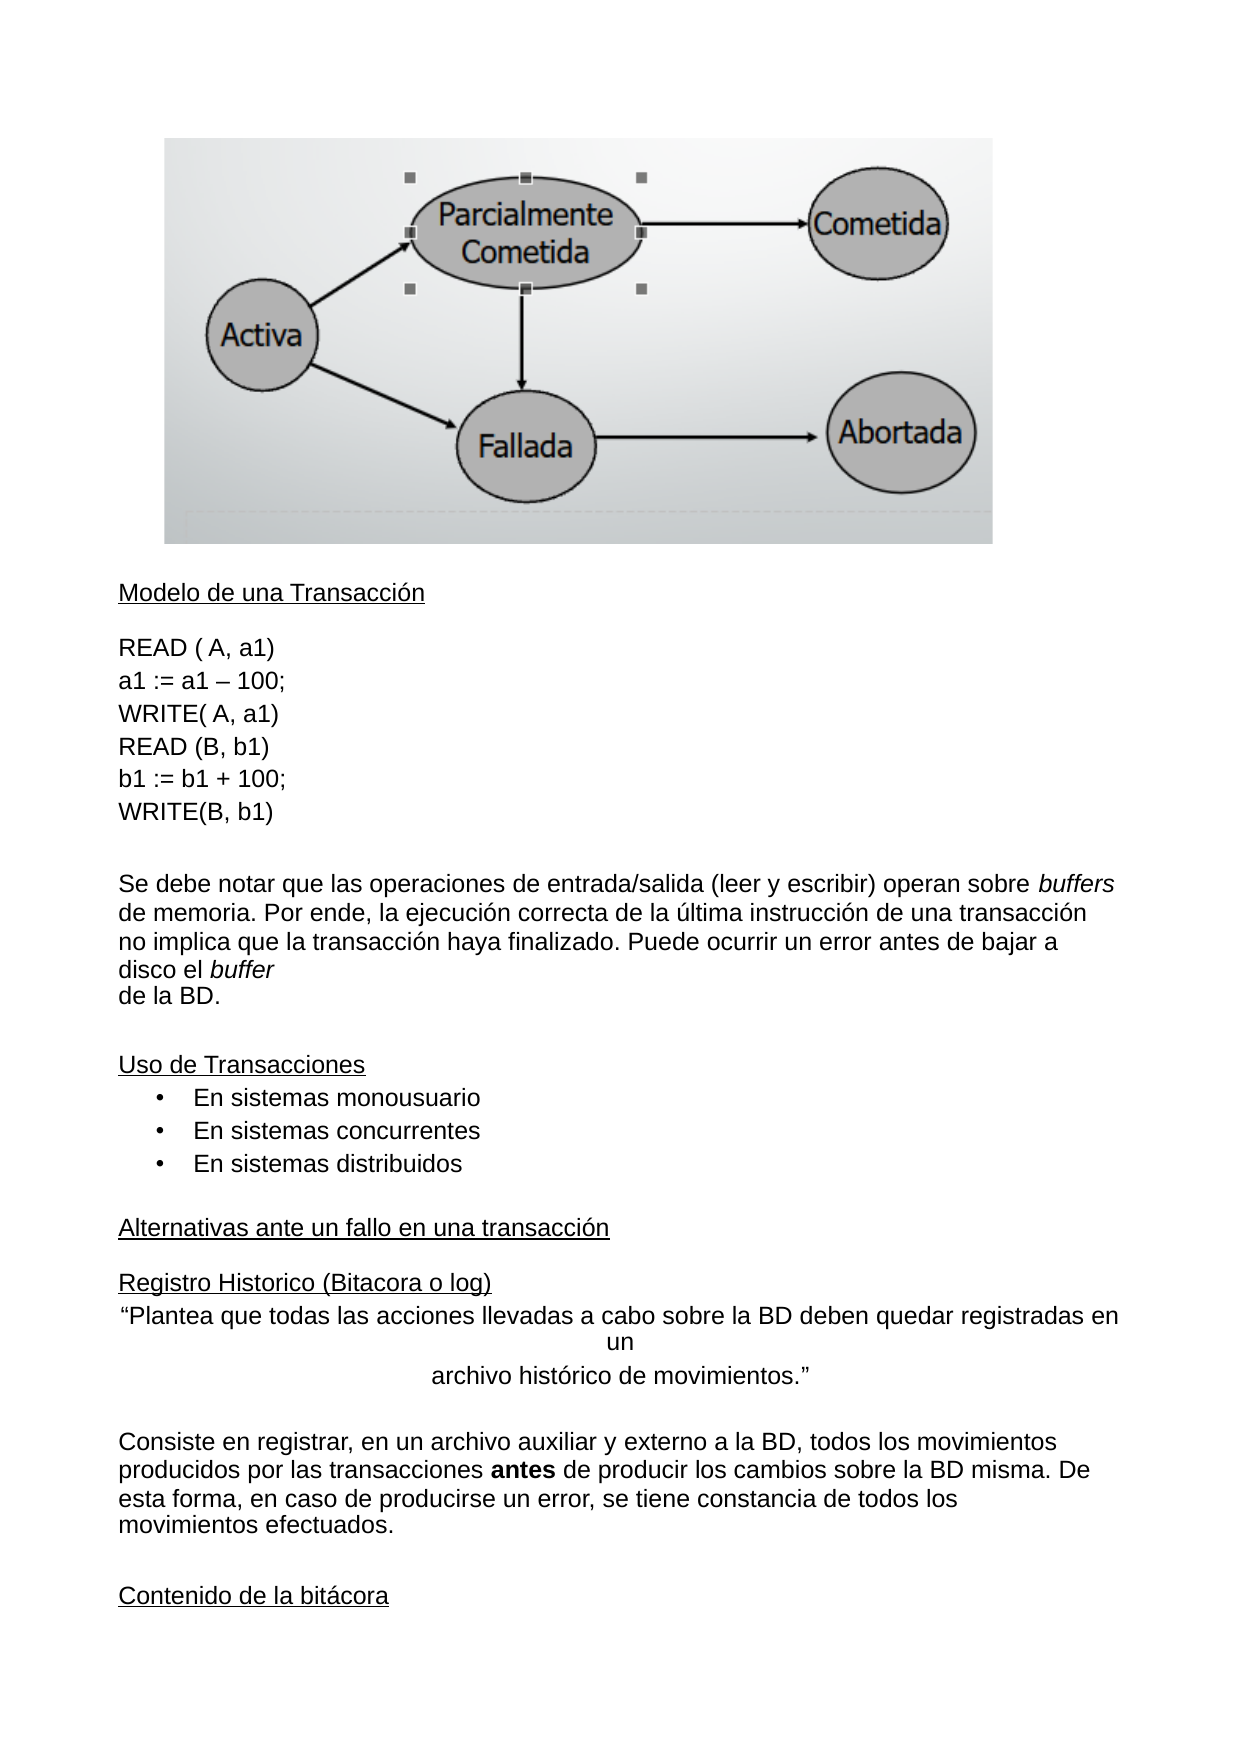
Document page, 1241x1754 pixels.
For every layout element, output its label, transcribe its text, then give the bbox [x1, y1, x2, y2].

list En sistemas monousuario [156, 1086, 1122, 1112]
text archivo histórico de movimientos.” [118, 1363, 1122, 1389]
text Uso de Transacciones [118, 1053, 1122, 1078]
text a1 := a1 – 100; [118, 668, 1122, 694]
text de la BD. [118, 984, 1122, 1010]
text movimientos efectuados. [118, 1513, 1122, 1538]
picture [164, 138, 993, 544]
text READ (B, b1) [118, 734, 1122, 760]
text READ ( A, a1) [118, 636, 1122, 661]
text WRITE( A, a1) [118, 701, 1122, 727]
text Alternativas ante un fallo en una transacción [118, 1213, 1122, 1242]
text WRITE(B, b1) [118, 800, 1122, 826]
text Modelo de una Transacción [118, 578, 1122, 607]
list En sistemas distribuidos [156, 1152, 1122, 1178]
text b1 := b1 + 100; [118, 767, 1122, 793]
text Contenido de la bitácora [118, 1584, 1122, 1610]
text Registro Historico (Bitacora o log) [118, 1271, 1122, 1297]
text Se debe notar que las operaciones de entrada/salida (leer y escribir) operan sobre buffers de memoria. Por ende, la ejecución correcta de la última instrucción de una transacción no implica que la transacción haya finalizado. Puede ocurrir un error antes de bajar a disco el buffer [118, 869, 1122, 984]
text Consiste en registrar, en un archivo auxiliar y externo a la BD, todos los movimientos producidos por las transacciones antes de producir los cambios sobre la BD misma. De esta forma, en caso de producirse un error, se tiene constancia de todos los [118, 1426, 1122, 1513]
text “Plantea que todas las acciones llevadas a cabo sobre la BD deben quedar registradas en un [118, 1303, 1122, 1355]
list En sistemas concurrentes [156, 1119, 1122, 1144]
